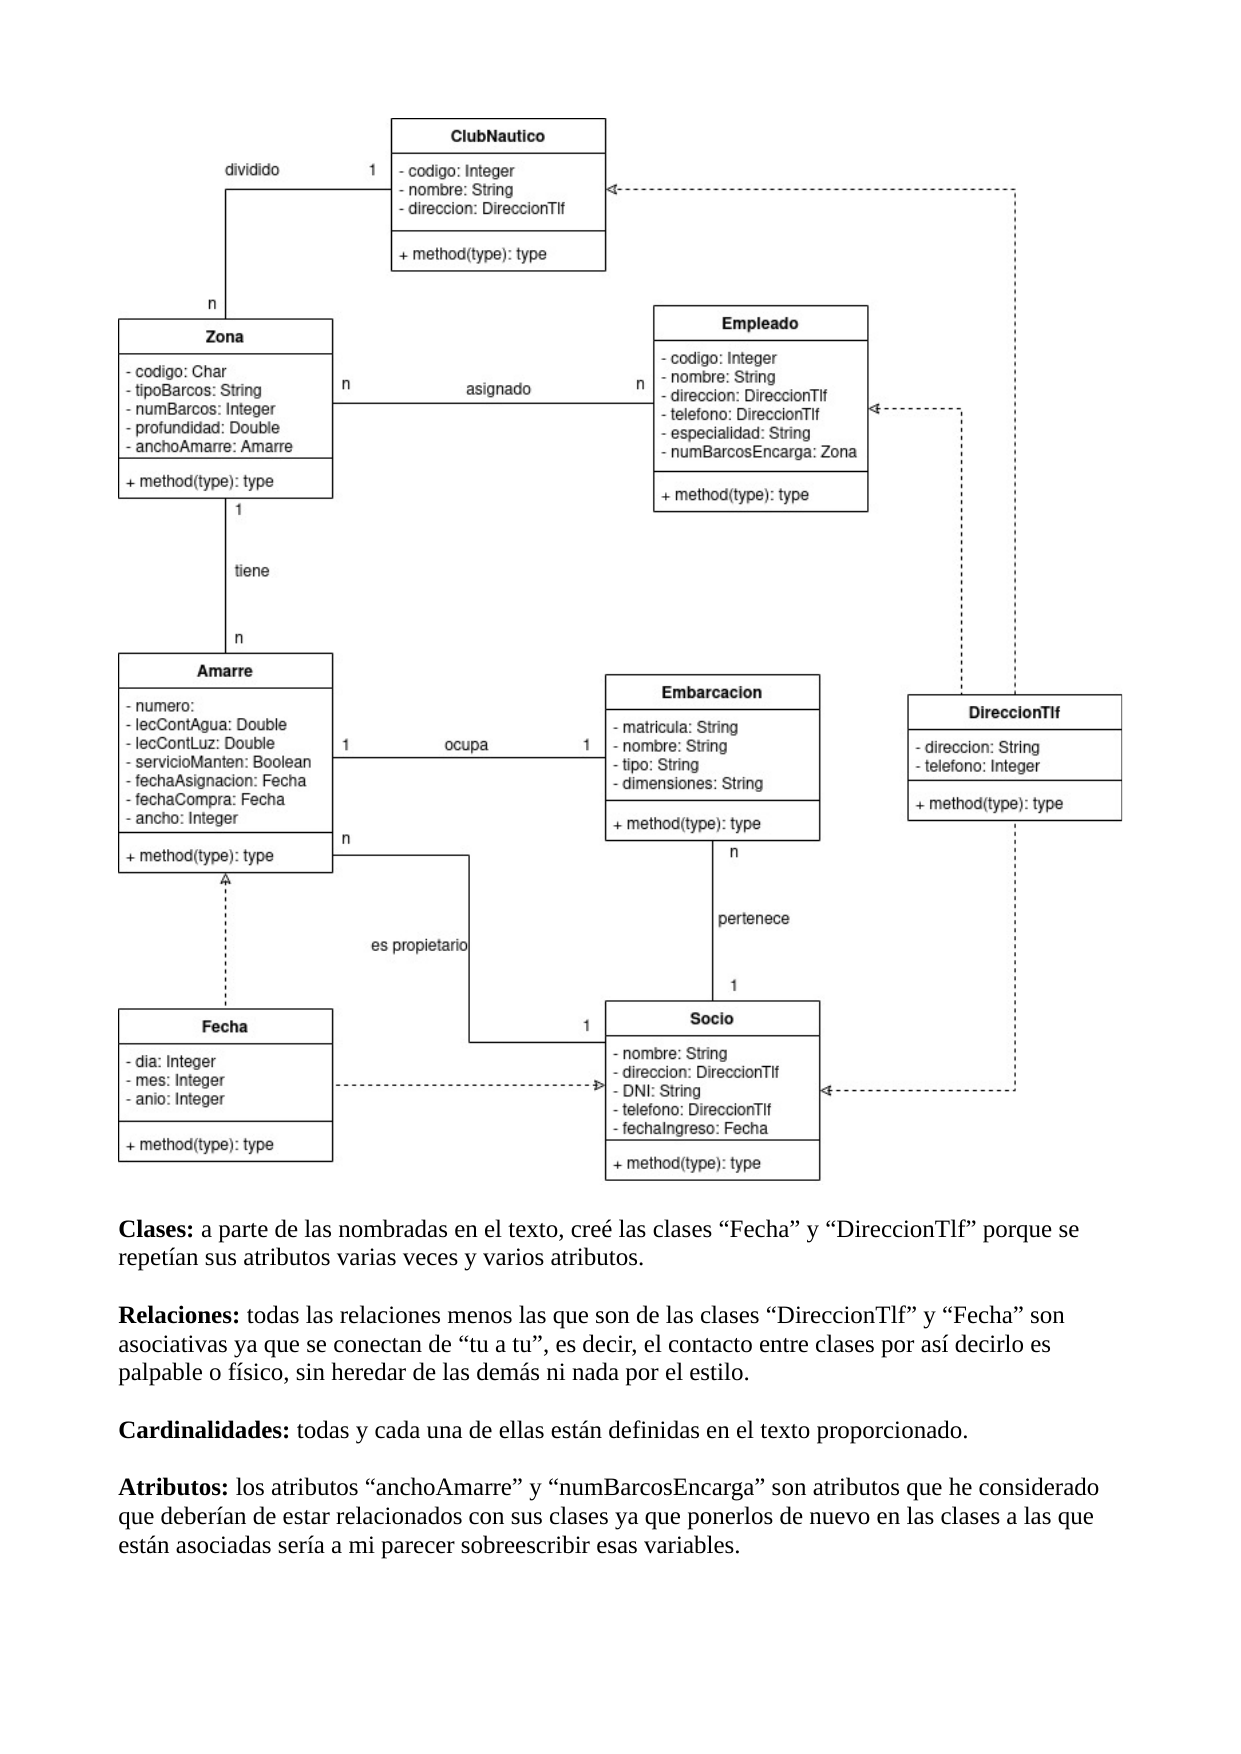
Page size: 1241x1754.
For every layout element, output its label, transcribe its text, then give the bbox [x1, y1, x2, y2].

text Relaciones: todas las relaciones menos las que son de las clases “DireccionTlf” y “Fecha” son asociativas ya que se conectan de “tu a tu”, es decir, el contacto entre clases por así decirlo es palpable o físico, sin heredar de las demás ni nada por el estilo. [118, 1300, 1122, 1386]
picture [118, 118, 1123, 1185]
text Cardinalidades: todas y cada una de ellas están definidas en el texto proporcionado. [118, 1415, 1122, 1444]
text Atributos: los atributos “anchoAmarre” y “numBarcosEncarga” son atributos que he considerado que deberían de estar relacionados con sus clases ya que ponerlos de nuevo en las clases a las que están asociadas sería a mi parecer sobreescribir esas variables. [118, 1472, 1122, 1559]
text Clases: a parte de las nombradas en el texto, creé las clases “Fecha” y “DireccionTlf” porque se repetían sus atributos varias veces y varios atributos. [118, 1214, 1122, 1271]
